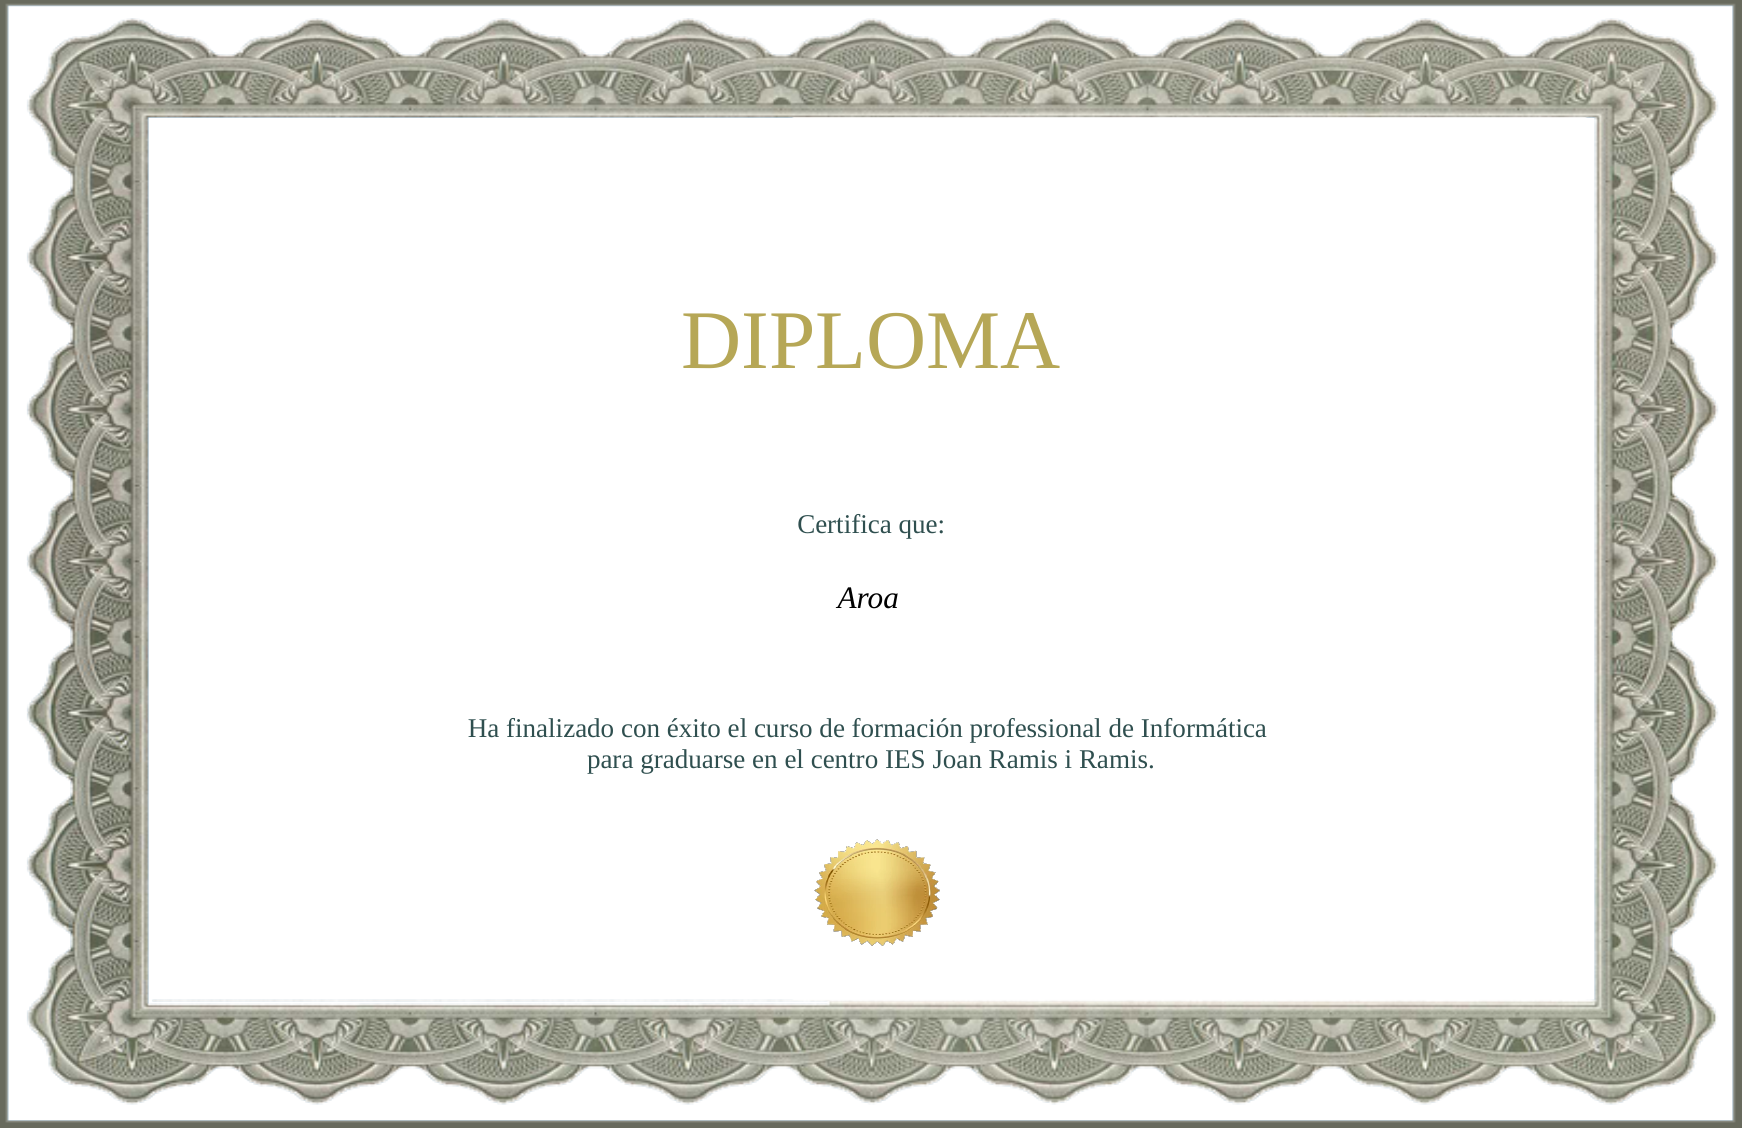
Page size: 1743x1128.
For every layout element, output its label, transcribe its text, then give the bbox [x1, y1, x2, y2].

text Aroa [704, 579, 1035, 615]
text Certifica que: [118, 509, 1624, 540]
text Ha finalizado con éxito el curso de formación professional de Informática [118, 712, 1624, 744]
text para graduarse en el centro IES Joan Ramis i Ramis. [118, 744, 1624, 775]
picture [0, 0, 1742, 1128]
text DIPLOMA [118, 291, 1624, 386]
